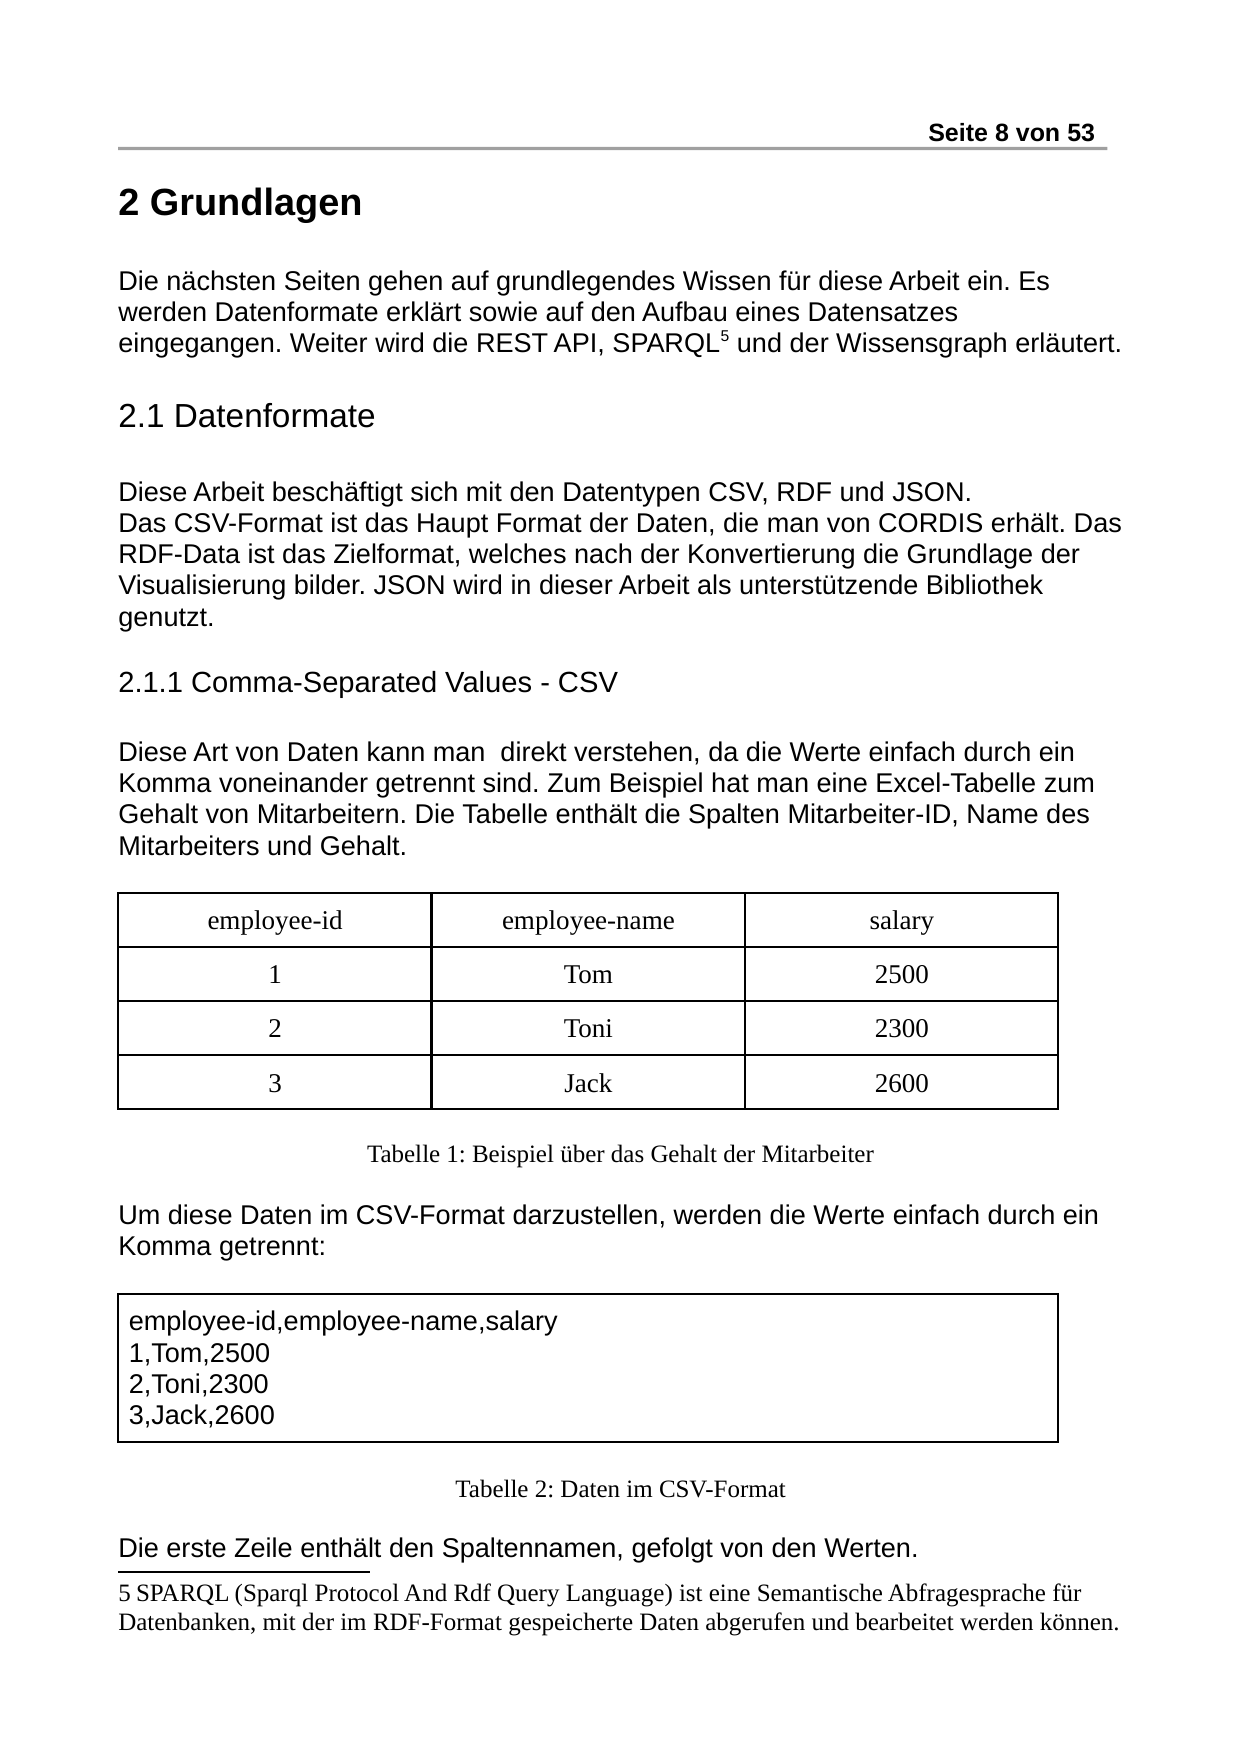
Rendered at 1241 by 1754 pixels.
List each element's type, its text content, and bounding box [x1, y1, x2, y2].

text Diese Art von Daten kann man direkt verstehen, da die Werte einfach durch ein Komma voneinander getrennt sind. Zum Beispiel hat man eine Excel-Tabelle zum Gehalt von Mitarbeitern. Die Tabelle enthält die Spalten Mitarbeiter-ID, Name des Mitarbeiters und Gehalt. [118, 736, 1123, 861]
table_cell 2600 [746, 1056, 1057, 1108]
text Um diese Daten im CSV-Format darzustellen, werden die Werte einfach durch ein Komma getrennt: [118, 1199, 1123, 1262]
table_cell Toni [433, 1002, 744, 1054]
table_cell 3 [119, 1056, 430, 1108]
table_cell 2300 [746, 1002, 1057, 1054]
table_cell 2 [119, 1002, 430, 1054]
text Tabelle 1: Beispiel über das Gehalt der Mitarbeiter [118, 1139, 1123, 1168]
table_cell 2500 [746, 948, 1057, 1000]
text Die erste Zeile enthält den Spaltennamen, gefolgt von den Werten. [118, 1532, 1123, 1563]
subtitle 2.1.1 Comma-Separated Values - CSV [118, 665, 1123, 699]
subtitle 2 Grundlagen [118, 180, 1123, 223]
table_cell Jack [433, 1056, 744, 1108]
subtitle 2.1 Datenformate [118, 396, 1123, 434]
text Tabelle 2: Daten im CSV-Format [118, 1474, 1123, 1503]
table_header employee-id,employee-name,salary 1,Tom,2500 2,Toni,2300 3,Jack,2600 [119, 1295, 1057, 1441]
text Diese Arbeit beschäftigt sich mit den Datentypen CSV, RDF und JSON. [118, 476, 1123, 507]
text SPARQL (Sparql Protocol And Rdf Query Language) ist eine Semantische Abfragesprache für Datenbanken, mit der im RDF-Format gespeicherte Daten abgerufen und bearbeitet werden können. [118, 1578, 1123, 1636]
table_cell Tom [433, 948, 744, 1000]
text Das CSV-Format ist das Haupt Format der Daten, die man von CORDIS erhält. Das RDF-Data ist das Zielformat, welches nach der Konvertierung die Grundlage der Visualisierung bilder. JSON wird in dieser Arbeit als unterstützende Bibliothek genutzt. [118, 507, 1123, 632]
table_header salary [746, 894, 1057, 946]
table_cell 1 [119, 948, 430, 1000]
text Die nächsten Seiten gehen auf grundlegendes Wissen für diese Arbeit ein. Es werden Datenformate erklärt sowie auf den Aufbau eines Datensatzes eingegangen. Weiter wird die REST API, SPARQL und der Wissensgraph erläutert. [118, 264, 1123, 358]
table_header employee-name [433, 894, 744, 946]
table_header employee-id [119, 894, 430, 946]
